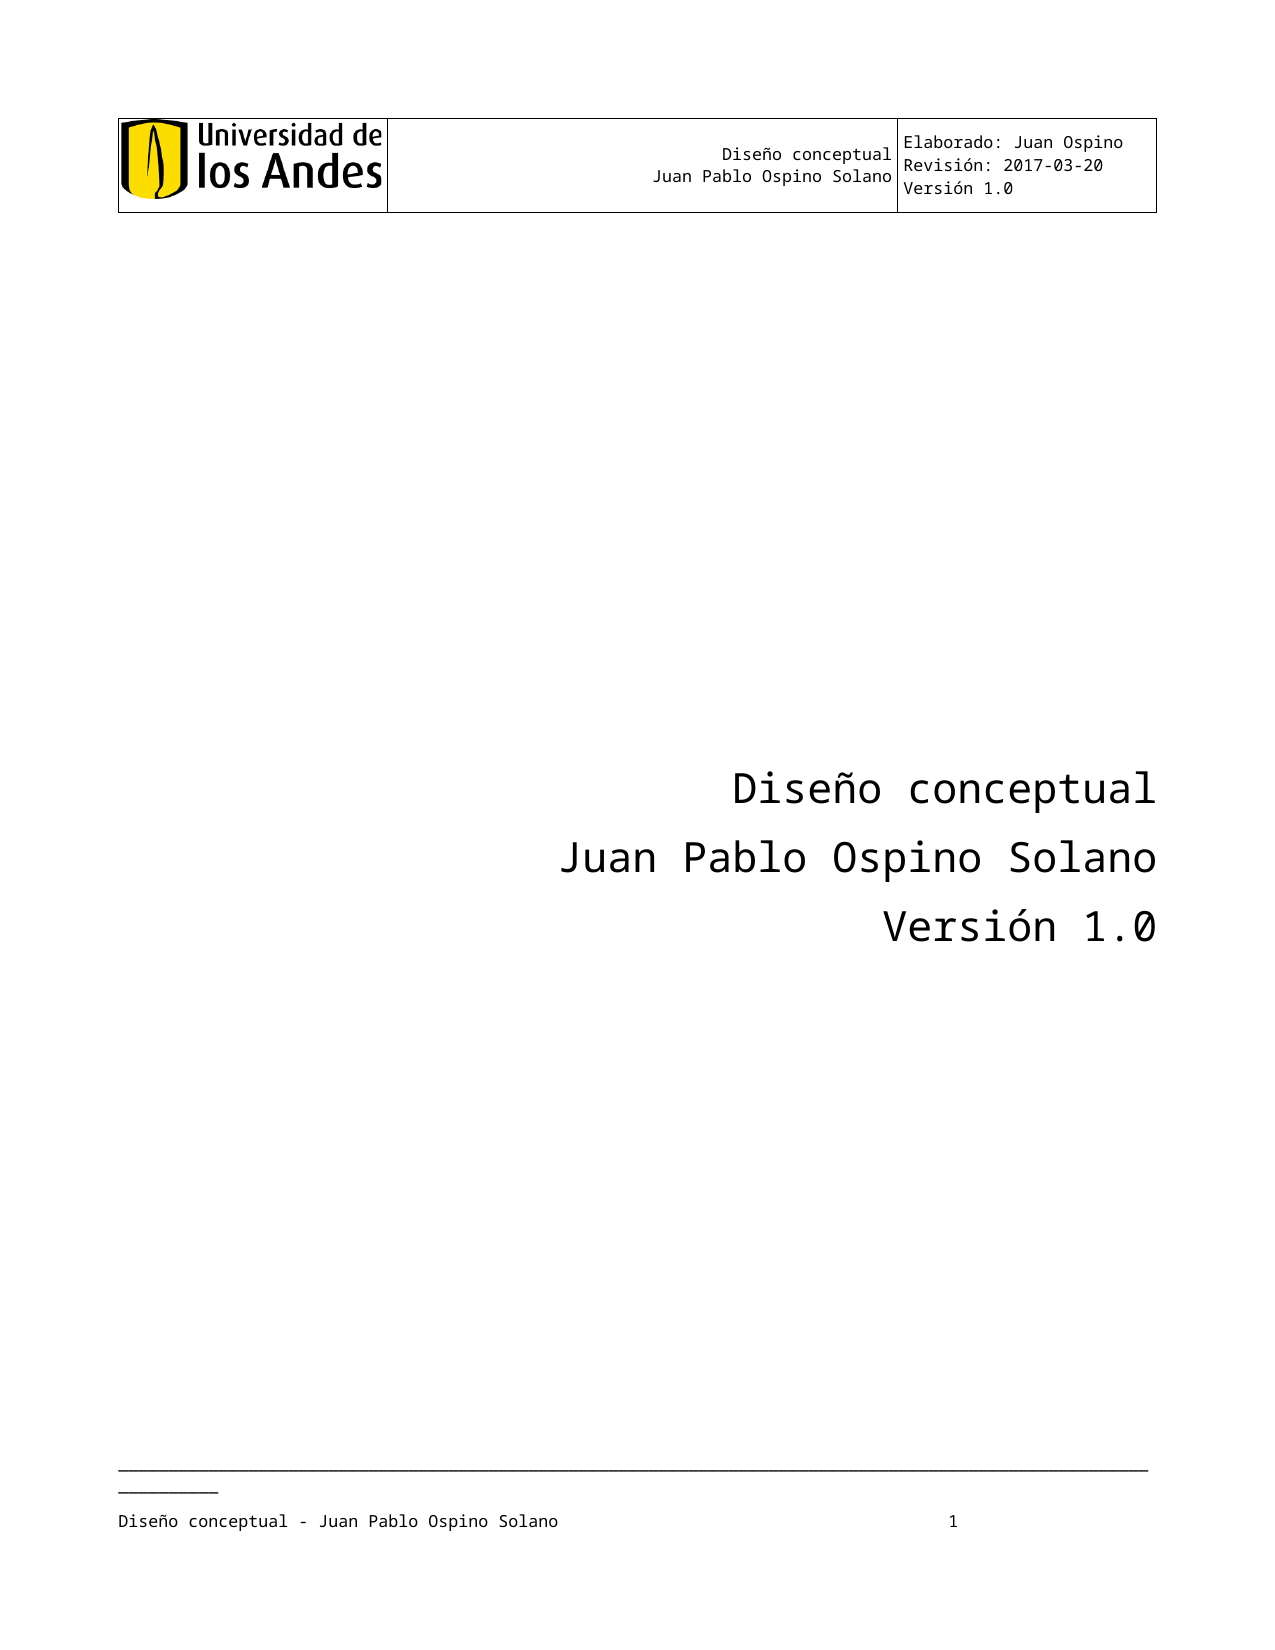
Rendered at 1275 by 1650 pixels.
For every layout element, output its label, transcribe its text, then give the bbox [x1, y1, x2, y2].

picture [121, 119, 382, 199]
text Versión 1.0 [118, 897, 1157, 954]
text Juan Pablo Ospino Solano [118, 828, 1157, 884]
text Diseño conceptual [118, 758, 1157, 815]
